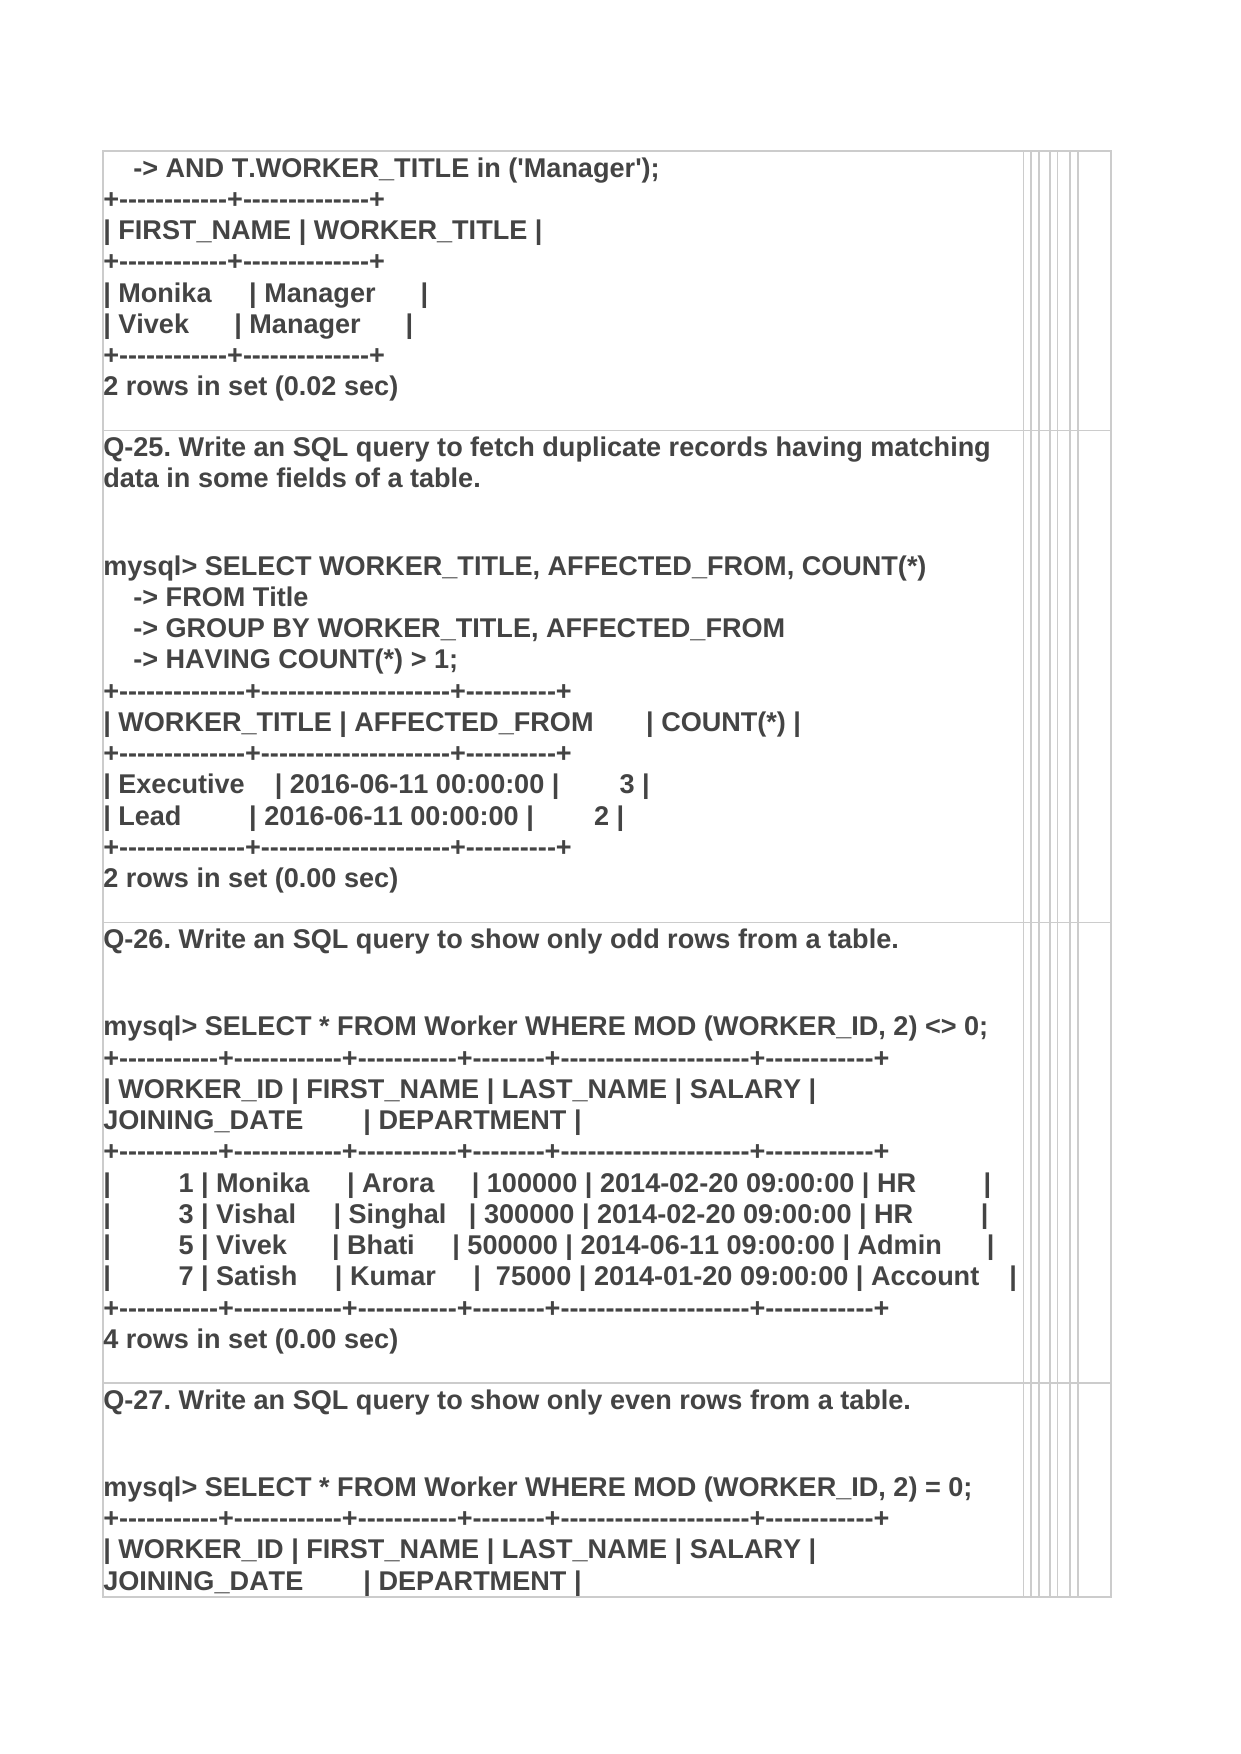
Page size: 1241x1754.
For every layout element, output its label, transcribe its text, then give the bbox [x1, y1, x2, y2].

table_cell Q-26. Write an SQL query to show only odd rows from a table. mysql> SELECT * FROM Worker WHERE MOD (WORKER_ID, 2) <> 0; +-----------+------------+-----------+--------+---------------------+------------+ | WORKER_ID | FIRST_NAME | LAST_NAME | SALARY | JOINING_DATE | DEPARTMENT | +-----------+------------+-----------+--------+---------------------+------------+ | 1 | Monika | Arora | 100000 | 2014-02-20 09:00:00 | HR | | 3 | Vishal | Singhal | 300000 | 2014-02-20 09:00:00 | HR | | 5 | Vivek | Bhati | 500000 | 2014-06-11 09:00:00 | Admin | | 7 | Satish | Kumar | 75000 | 2014-01-20 09:00:00 | Account | +-----------+------------+-----------+--------+---------------------+------------+ 4 rows in set (0.00 sec) [104, 923, 1023, 1382]
table_cell [1079, 1384, 1110, 1596]
table_cell [1032, 152, 1038, 429]
table_cell [1040, 431, 1049, 921]
table_cell [1024, 431, 1030, 921]
table_cell [1079, 923, 1110, 1382]
table_cell [1071, 1384, 1077, 1596]
table_cell [1079, 152, 1110, 429]
table_cell [1024, 1384, 1030, 1596]
table_cell [1058, 1384, 1069, 1596]
table_cell [1040, 923, 1049, 1382]
table_cell [1032, 923, 1038, 1382]
table_cell [1024, 152, 1030, 429]
table_cell [1032, 1384, 1038, 1596]
table_cell [1032, 431, 1038, 921]
table_cell [1058, 923, 1069, 1382]
table_cell [1051, 431, 1057, 921]
table_cell [1040, 152, 1049, 429]
table_cell [1051, 152, 1057, 429]
table_cell [1058, 152, 1069, 429]
table_cell [1071, 152, 1077, 429]
table_cell Q-25. Write an SQL query to fetch duplicate records having matching data in some fields of a table. mysql> SELECT WORKER_TITLE, AFFECTED_FROM, COUNT(*) -> FROM Title -> GROUP BY WORKER_TITLE, AFFECTED_FROM -> HAVING COUNT(*) > 1; +--------------+---------------------+----------+ | WORKER_TITLE | AFFECTED_FROM | COUNT(*) | +--------------+---------------------+----------+ | Executive | 2016-06-11 00:00:00 | 3 | | Lead | 2016-06-11 00:00:00 | 2 | +--------------+---------------------+----------+ 2 rows in set (0.00 sec) [104, 431, 1023, 921]
table_cell [1040, 1384, 1049, 1596]
table_cell [1051, 923, 1057, 1382]
table_cell [1071, 431, 1077, 921]
table_cell Q-27. Write an SQL query to show only even rows from a table. mysql> SELECT * FROM Worker WHERE MOD (WORKER_ID, 2) = 0; +-----------+------------+-----------+--------+---------------------+------------+ | WORKER_ID | FIRST_NAME | LAST_NAME | SALARY | JOINING_DATE | DEPARTMENT | [104, 1384, 1023, 1596]
table_cell [1058, 431, 1069, 921]
table_cell [1071, 923, 1077, 1382]
table_cell -> AND T.WORKER_TITLE in ('Manager'); +------------+--------------+ | FIRST_NAME | WORKER_TITLE | +------------+--------------+ | Monika | Manager | | Vivek | Manager | +------------+--------------+ 2 rows in set (0.02 sec) [104, 152, 1023, 429]
table_cell [1024, 923, 1030, 1382]
table_cell [1079, 431, 1110, 921]
table_cell [1051, 1384, 1057, 1596]
